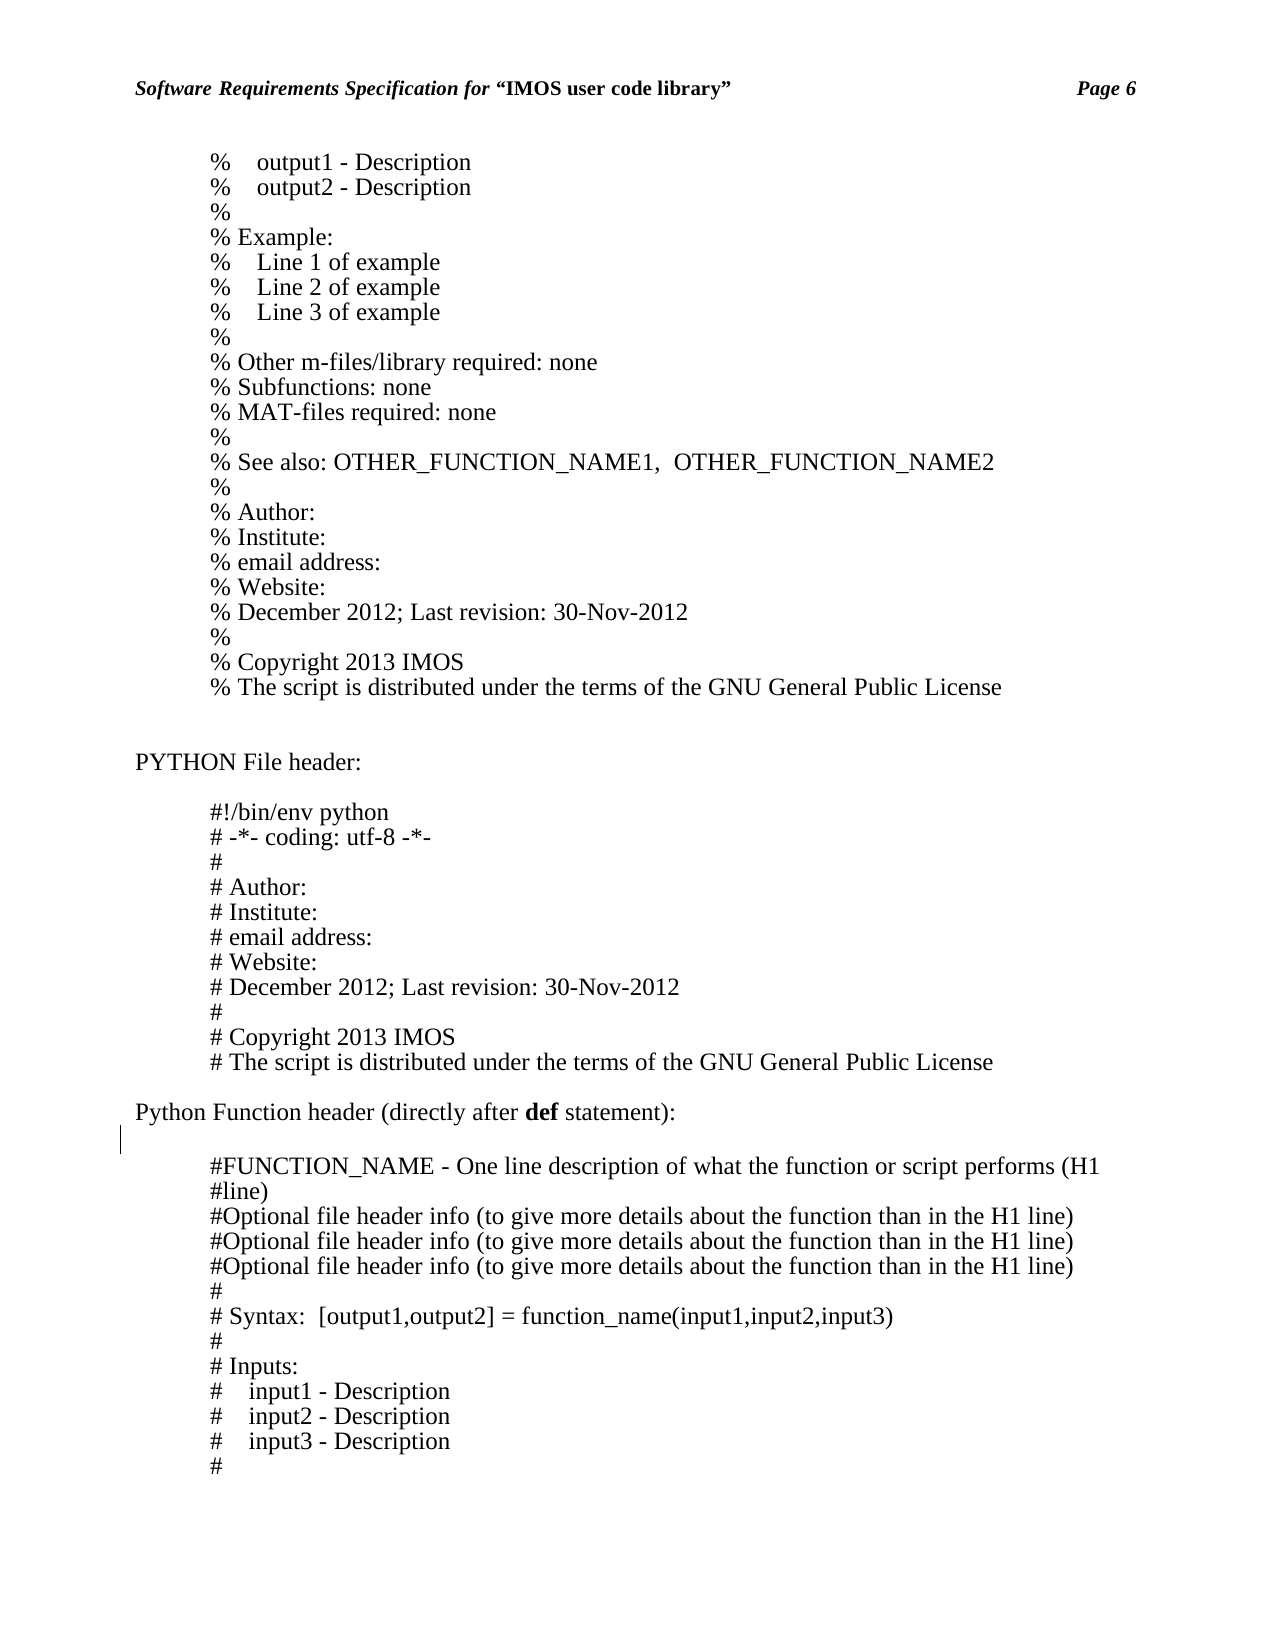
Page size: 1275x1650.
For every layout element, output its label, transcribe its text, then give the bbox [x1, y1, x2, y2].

text # email address: [135, 925, 1140, 950]
text % Institute: [135, 525, 1140, 550]
text % Line 1 of example [135, 250, 1140, 275]
text #Optional file header info (to give more details about the function than in the H1 line) [135, 1204, 1140, 1229]
text # [135, 1454, 1140, 1479]
text # [135, 1000, 1140, 1025]
text % email address: [135, 550, 1140, 575]
text # -*- coding: utf-8 -*- [135, 825, 1140, 850]
text # Institute: [135, 900, 1140, 925]
text % output2 - Description [135, 175, 1140, 200]
text #Optional file header info (to give more details about the function than in the H1 line) [135, 1254, 1140, 1279]
text #Optional file header info (to give more details about the function than in the H1 line) [135, 1229, 1140, 1254]
text # input3 - Description [135, 1429, 1140, 1454]
text % Website: [135, 575, 1140, 600]
text % Subfunctions: none [135, 375, 1140, 400]
text % [135, 425, 1140, 450]
text # December 2012; Last revision: 30-Nov-2012 [135, 975, 1140, 1000]
text % MAT-files required: none [135, 400, 1140, 425]
text # [135, 850, 1140, 875]
text % Author: [135, 500, 1140, 525]
text # input2 - Description [135, 1404, 1140, 1429]
text % [135, 625, 1140, 650]
text #!/bin/env python [135, 800, 1140, 825]
text # Syntax: [output1,output2] = function_name(input1,input2,input3) [135, 1304, 1140, 1329]
text % The script is distributed under the terms of the GNU General Public License [135, 675, 1140, 700]
text % Line 2 of example [135, 275, 1140, 300]
text # [135, 1279, 1140, 1304]
text # Website: [135, 950, 1140, 975]
text # Copyright 2013 IMOS [135, 1025, 1140, 1050]
text PYTHON File header: [135, 750, 1140, 775]
text % December 2012; Last revision: 30-Nov-2012 [135, 600, 1140, 625]
text # input1 - Description [135, 1379, 1140, 1404]
text % See also: OTHER_FUNCTION_NAME1, OTHER_FUNCTION_NAME2 [135, 450, 1140, 475]
text # Author: [135, 875, 1140, 900]
text % Line 3 of example [135, 300, 1140, 325]
text % Copyright 2013 IMOS [135, 650, 1140, 675]
text % [135, 200, 1140, 225]
text % Other m-files/library required: none [135, 350, 1140, 375]
text #FUNCTION_NAME - One line description of what the function or script performs (H1 #line) [135, 1154, 1140, 1204]
text % [135, 475, 1140, 500]
text # [135, 1329, 1140, 1354]
text % output1 - Description [135, 150, 1140, 175]
text % [135, 325, 1140, 350]
text Python Function header (directly after def statement): [135, 1100, 1140, 1125]
text # The script is distributed under the terms of the GNU General Public License [135, 1050, 1140, 1075]
text % Example: [135, 225, 1140, 250]
text # Inputs: [135, 1354, 1140, 1379]
